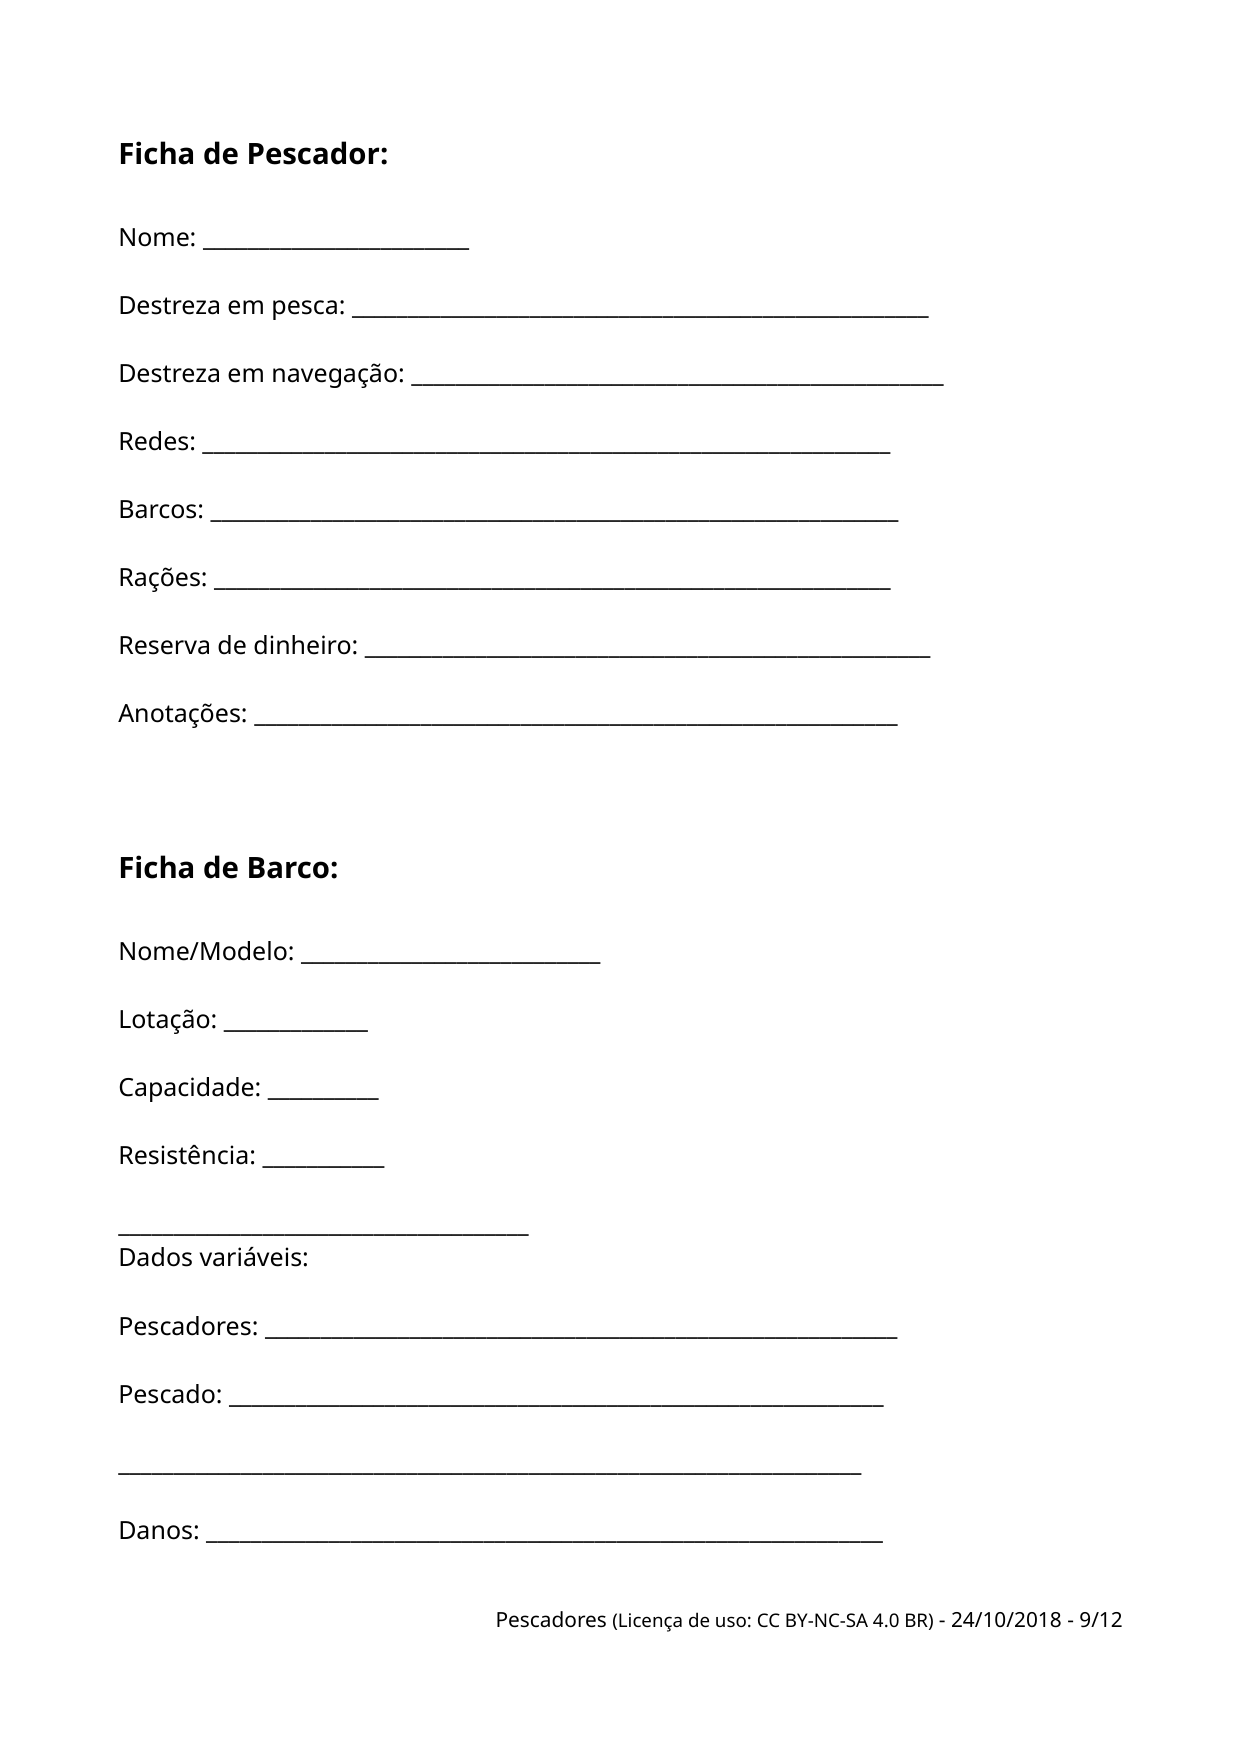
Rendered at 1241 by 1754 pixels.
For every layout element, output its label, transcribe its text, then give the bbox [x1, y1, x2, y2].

text Redes: ______________________________________________________________ [118, 424, 1122, 458]
subtitle Ficha de Pescador: [118, 133, 1122, 173]
text _____________________________________ [118, 1206, 1122, 1240]
text Dados variáveis: [118, 1240, 1122, 1274]
text Barcos: ______________________________________________________________ [118, 492, 1122, 526]
text Rações: _____________________________________________________________ [118, 560, 1122, 594]
text Nome: ________________________ [118, 219, 1122, 253]
subtitle Ficha de Barco: [118, 847, 1122, 887]
text Danos: _____________________________________________________________ [118, 1513, 1122, 1547]
text Reserva de dinheiro: ___________________________________________________ [118, 628, 1122, 662]
text Destreza em pesca: ____________________________________________________ [118, 287, 1122, 321]
text Pescadores: _________________________________________________________ [118, 1308, 1122, 1342]
text Destreza em navegação: ________________________________________________ [118, 356, 1122, 389]
text Nome/Modelo: ___________________________ [118, 933, 1122, 968]
text Resistência: ___________ [118, 1138, 1122, 1172]
text Capacidade: __________ [118, 1070, 1122, 1104]
text Pescado: ___________________________________________________________ [118, 1376, 1122, 1410]
text ___________________________________________________________________ [118, 1444, 1122, 1478]
text Lotação: _____________ [118, 1002, 1122, 1036]
text Anotações: __________________________________________________________ [118, 696, 1122, 730]
